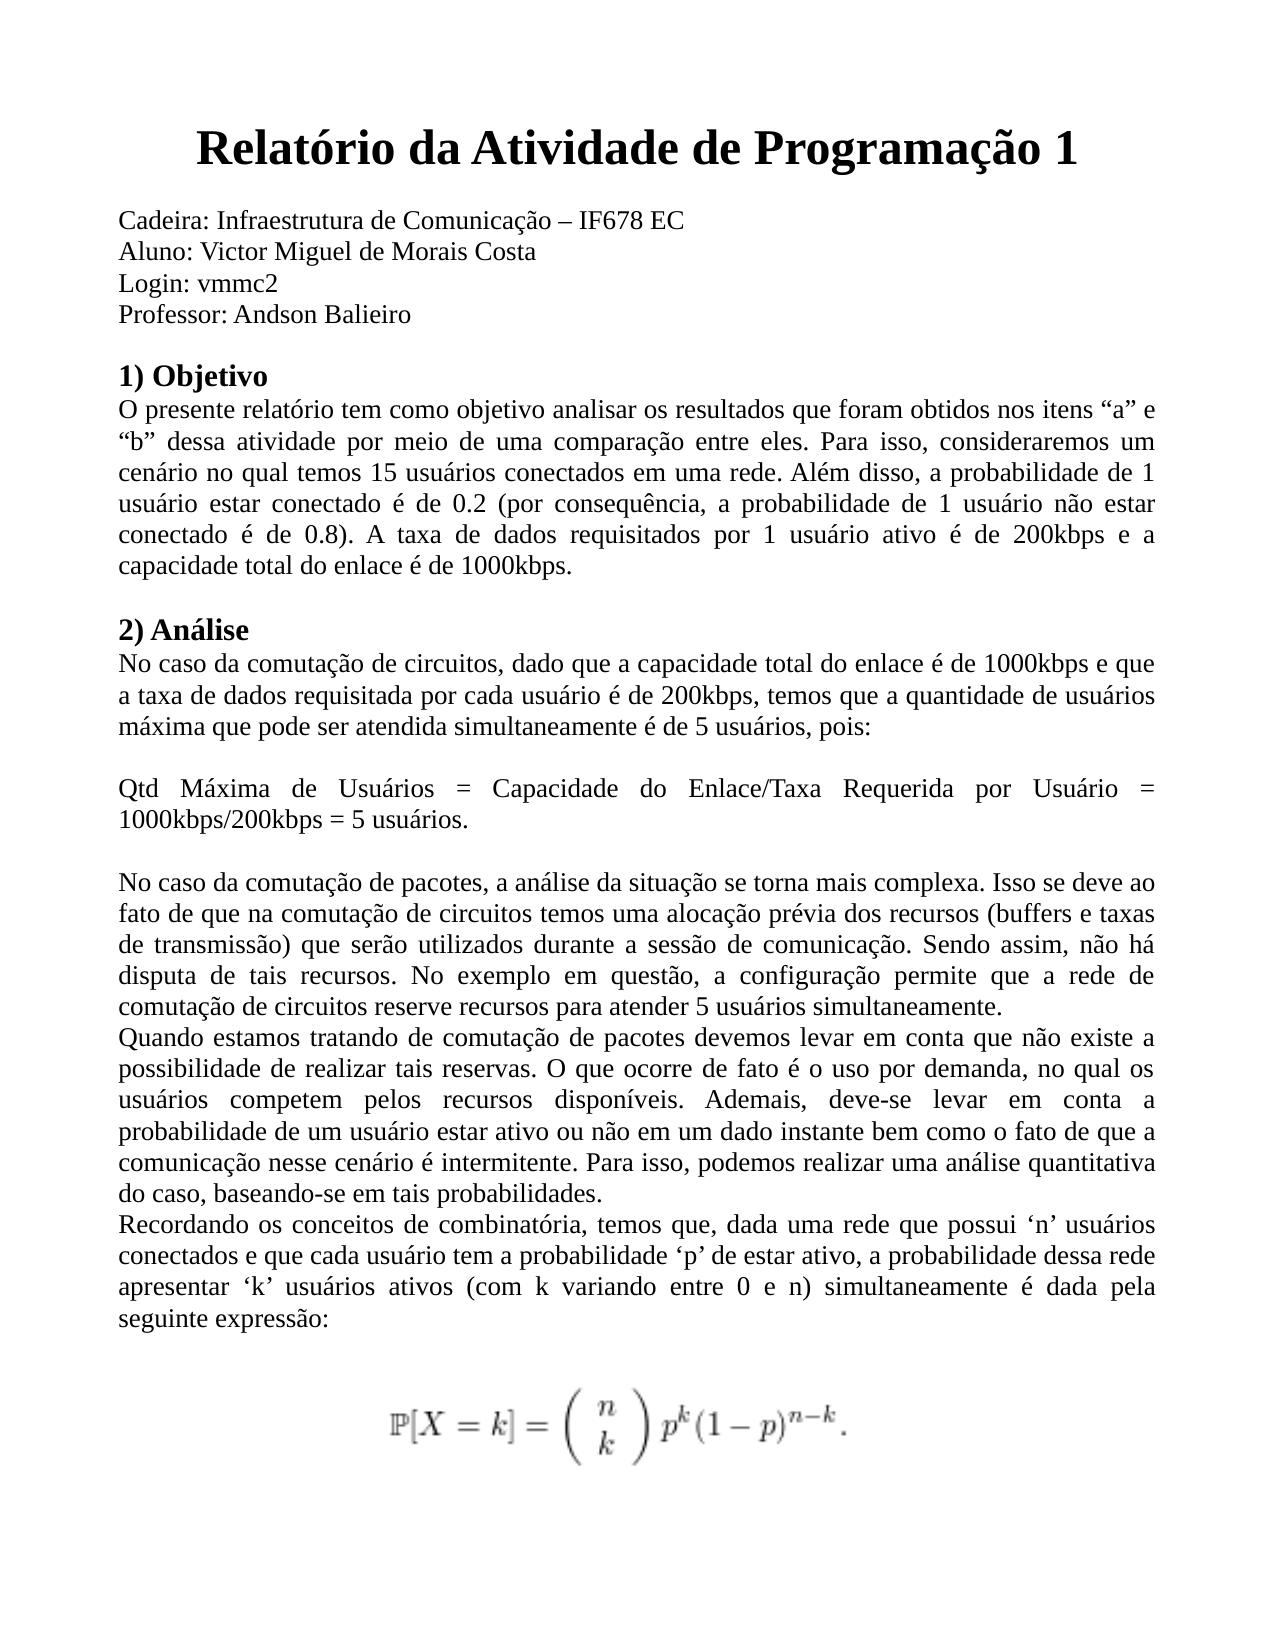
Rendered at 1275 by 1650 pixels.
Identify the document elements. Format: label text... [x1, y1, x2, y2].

text Professor: Andson Balieiro [118, 298, 1157, 329]
text Relatório da Atividade de Programação 1 [118, 118, 1157, 176]
text Qtd Máxima de Usuários = Capacidade do Enlace/Taxa Requerida por Usuário = 1000kbps/200kbps = 5 usuários. [118, 772, 1157, 834]
picture [369, 1369, 872, 1481]
text Login: vmmc2 [118, 267, 1157, 298]
text Aluno: Victor Miguel de Morais Costa [118, 236, 1157, 267]
text No caso da comutação de pacotes, a análise da situação se torna mais complexa. Isso se deve ao fato de que na comutação de circuitos temos uma alocação prévia dos recursos (buffers e taxas de transmissão) que serão utilizados durante a sessão de comunicação. Sendo assim, não há disputa de tais recursos. No exemplo em questão, a configuração permite que a rede de comutação de circuitos reserve recursos para atender 5 usuários simultaneamente. [118, 866, 1157, 1021]
text O presente relatório tem como objetivo analisar os resultados que foram obtidos nos itens “a” e “b” dessa atividade por meio de uma comparação entre eles. Para isso, consideraremos um cenário no qual temos 15 usuários conectados em uma rede. Além disso, a probabilidade de 1 usuário estar conectado é de 0.2 (por consequência, a probabilidade de 1 usuário não estar conectado é de 0.8). A taxa de dados requisitados por 1 usuário ativo é de 200kbps e a capacidade total do enlace é de 1000kbps. [118, 394, 1157, 581]
text No caso da comutação de circuitos, dado que a capacidade total do enlace é de 1000kbps e que a taxa de dados requisitada por cada usuário é de 200kbps, temos que a quantidade de usuários máxima que pode ser atendida simultaneamente é de 5 usuários, pois: [118, 648, 1157, 741]
text Recordando os conceitos de combinatória, temos que, dada uma rede que possui ‘n’ usuários conectados e que cada usuário tem a probabilidade ‘p’ de estar ativo, a probabilidade dessa rede apresentar ‘k’ usuários ativos (com k variando entre 0 e n) simultaneamente é dada pela seguinte expressão: [118, 1208, 1157, 1333]
text Cadeira: Infraestrutura de Comunicação – IF678 EC [118, 204, 1157, 236]
text Quando estamos tratando de comutação de pacotes devemos levar em conta que não existe a possibilidade de realizar tais reservas. O que ocorre de fato é o uso por demanda, no qual os usuários competem pelos recursos disponíveis. Ademais, deve-se levar em conta a probabilidade de um usuário estar ativo ou não em um dado instante bem como o fato de que a comunicação nesse cenário é intermitente. Para isso, podemos realizar uma análise quantitativa do caso, baseando-se em tais probabilidades. [118, 1021, 1157, 1208]
text 2) Análise [118, 612, 1157, 648]
text 1) Objetivo [118, 358, 1157, 394]
